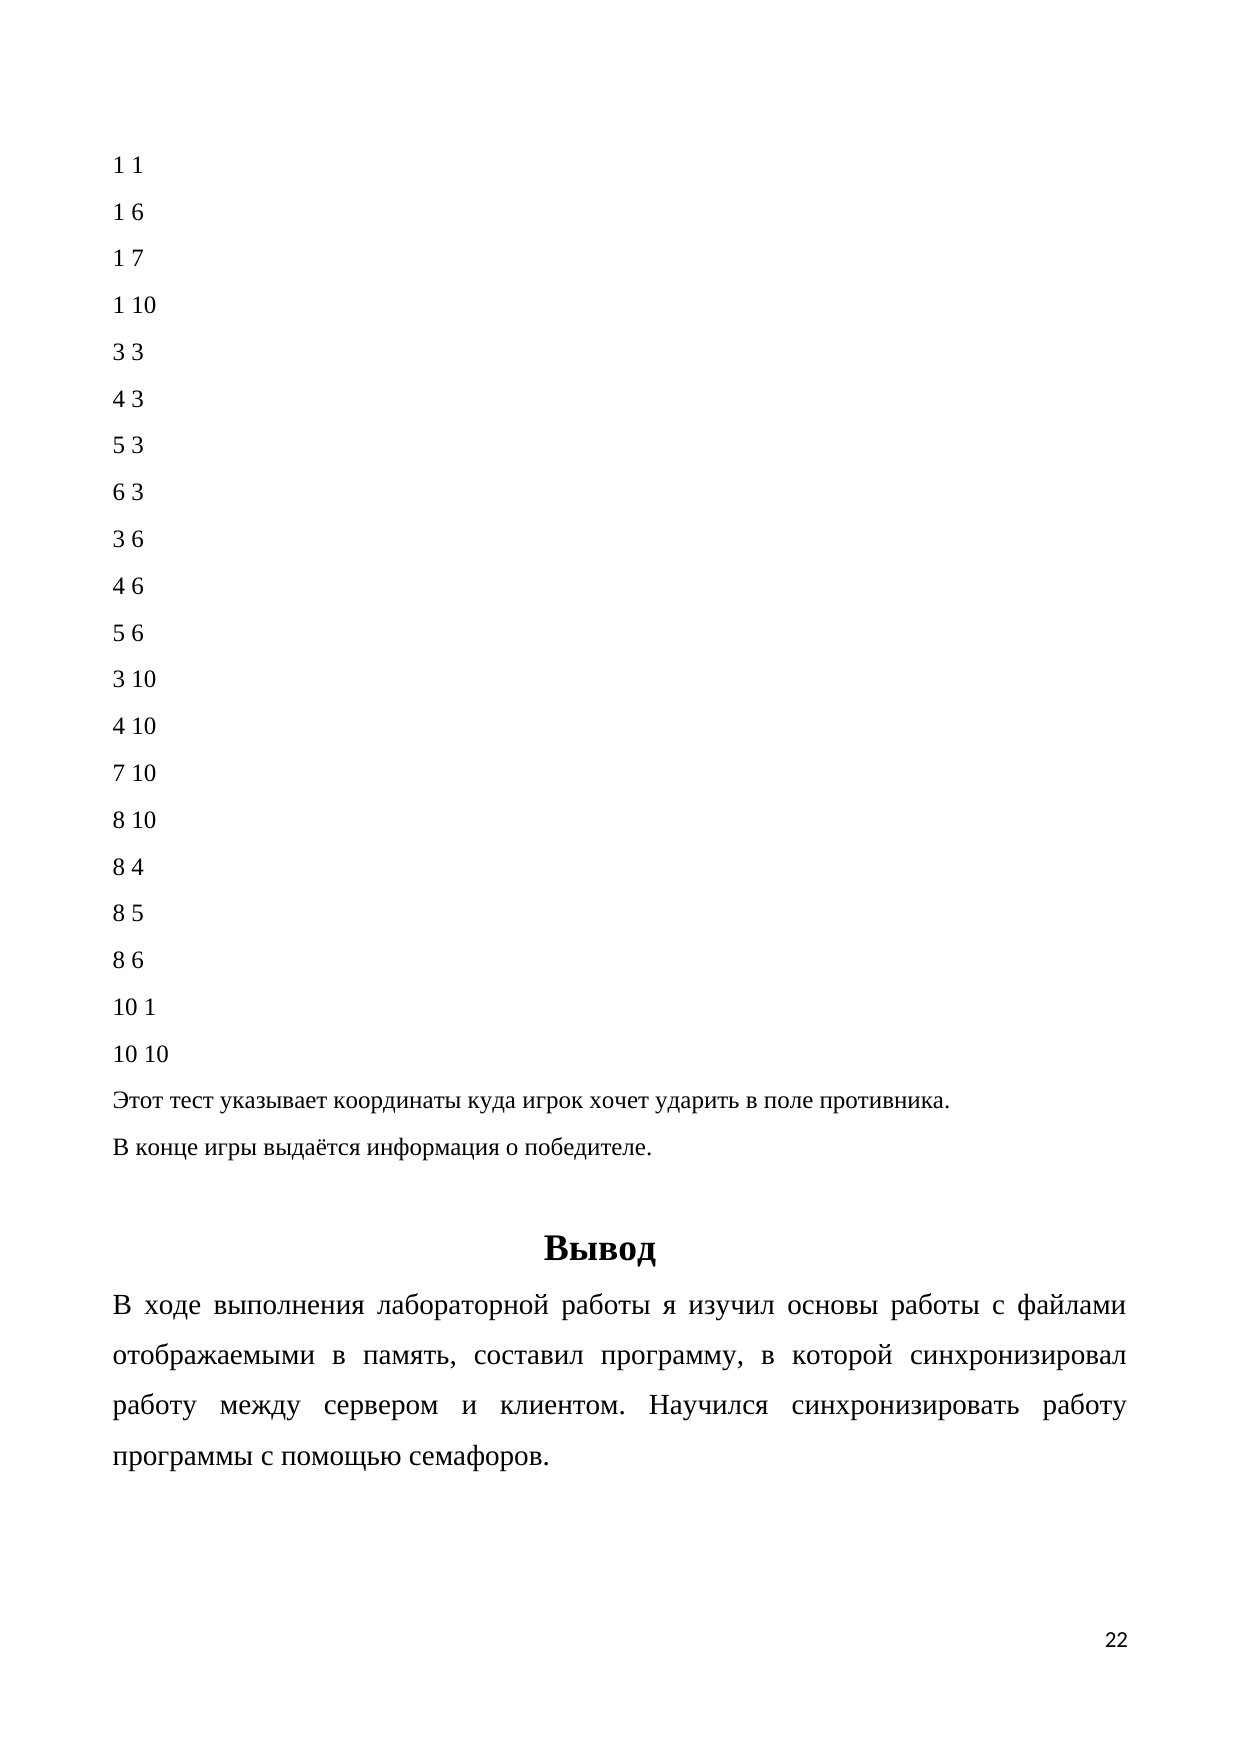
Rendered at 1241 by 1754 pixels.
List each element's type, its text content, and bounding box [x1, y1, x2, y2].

text 8 4 [112, 852, 1128, 880]
text 1 7 [112, 243, 1128, 272]
text В конце игры выдаётся информация о победителе. [112, 1132, 1128, 1161]
text 10 1 [112, 992, 1128, 1021]
text 4 3 [112, 384, 1128, 413]
text 4 6 [112, 571, 1128, 600]
text 10 10 [112, 1039, 1128, 1067]
text 1 10 [112, 290, 1128, 319]
text 3 3 [112, 337, 1128, 366]
text 5 3 [112, 431, 1128, 459]
text 8 5 [112, 898, 1128, 927]
text 5 6 [112, 618, 1128, 646]
text Этот тест указывает координаты куда игрок хочет ударить в поле противника. [112, 1085, 1128, 1114]
text 4 10 [112, 711, 1128, 740]
text 3 10 [112, 664, 1128, 693]
text 8 6 [112, 945, 1128, 974]
text 1 6 [112, 197, 1128, 226]
text 6 3 [112, 477, 1128, 506]
text 3 6 [112, 524, 1128, 553]
text 8 10 [112, 805, 1128, 833]
text 1 1 [112, 150, 1128, 179]
text Вывод [112, 1225, 1128, 1268]
text В ходе выполнения лабораторной работы я изучил основы работы с файлами отображаемыми в память, составил программу, в которой синхронизировал работу между сервером и клиентом. Научился синхронизировать работу программы с помощью семафоров. [112, 1287, 1128, 1471]
text 7 10 [112, 758, 1128, 787]
